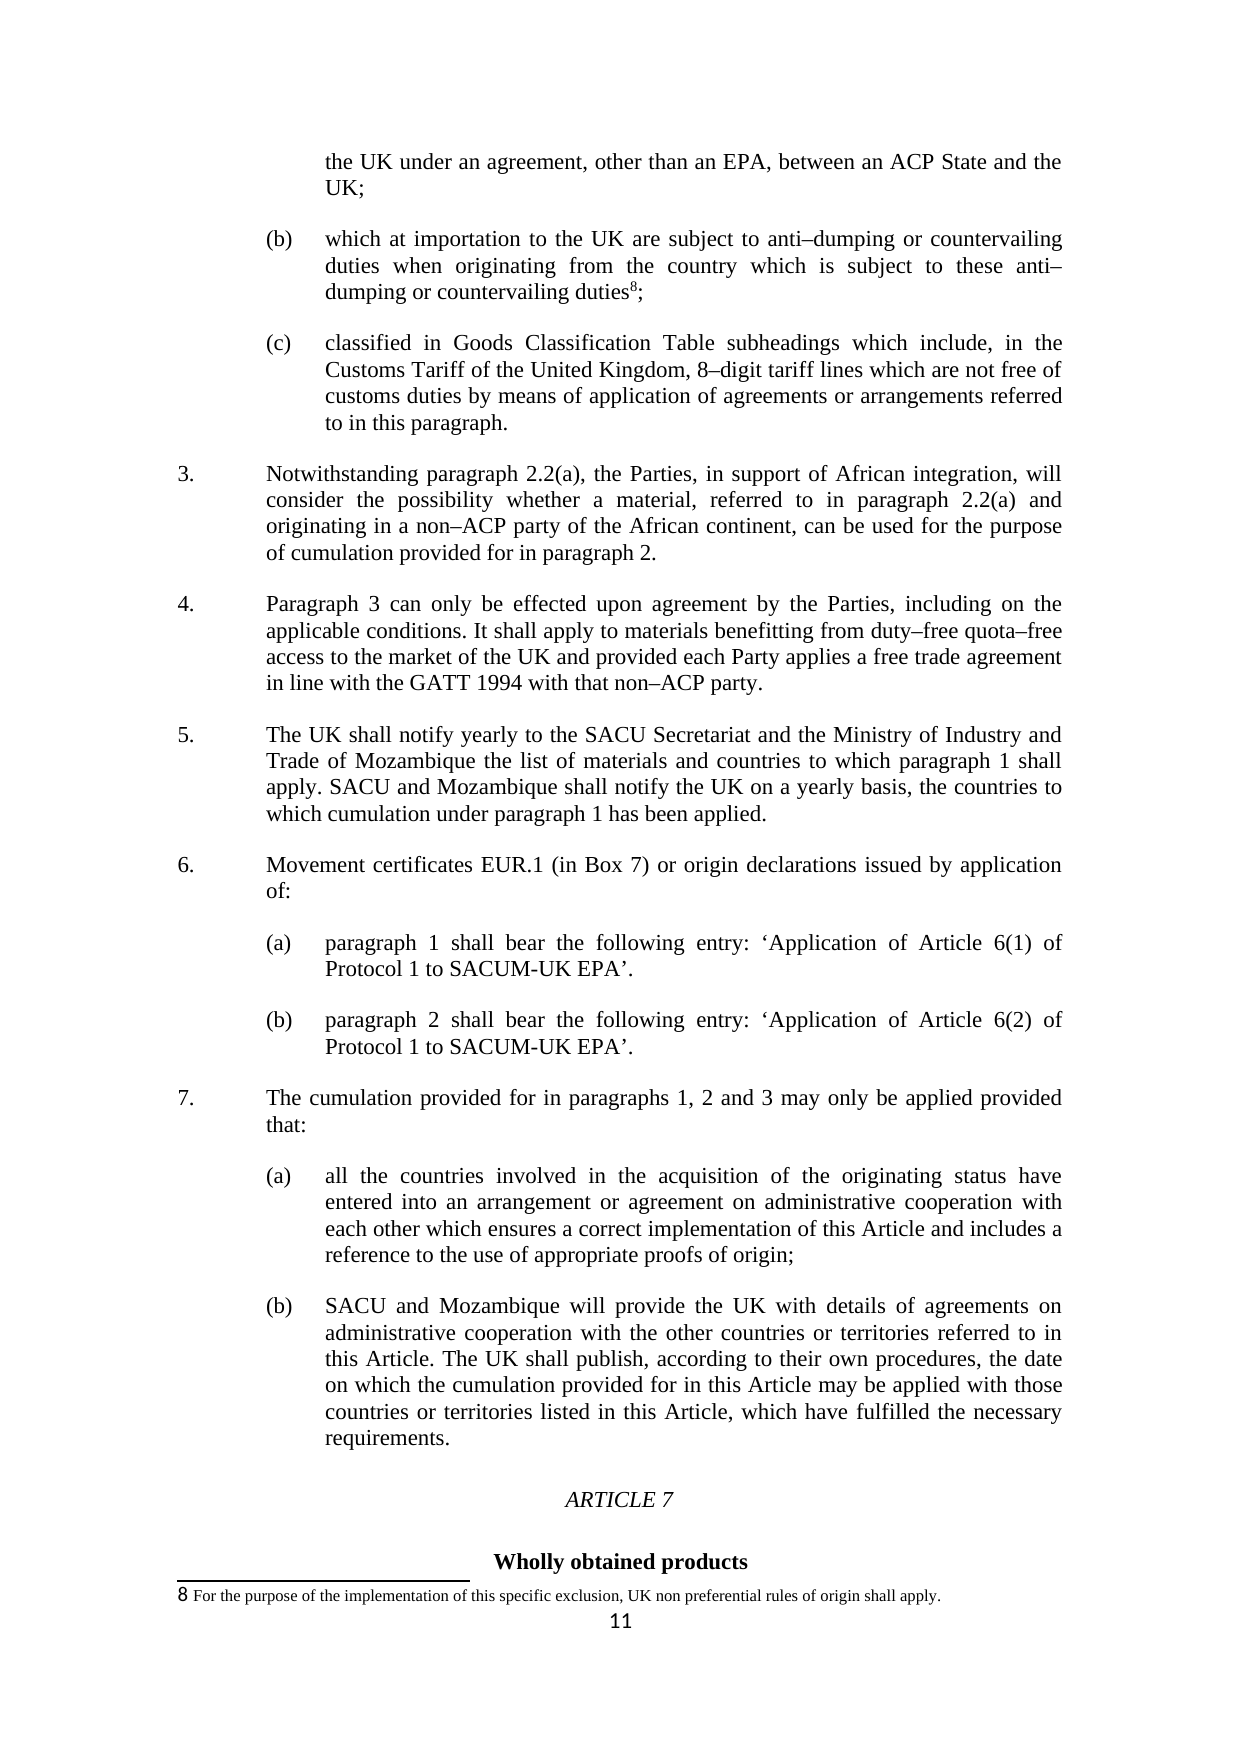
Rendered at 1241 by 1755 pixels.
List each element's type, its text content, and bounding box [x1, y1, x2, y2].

text 7. The cumulation provided for in paragraphs 1, 2 and 3 may only be applied provided that: [177, 1084, 1063, 1137]
text the UK under an agreement, other than an EPA, between an ACP State and the UK; [266, 148, 1063, 200]
text (c) classified in Goods Classification Table subheadings which include, in the Customs Tariff of the United Kingdom, 8–digit tariff lines which are not free of customs duties by means of application of agreements or arrangements referred to in this paragraph. [266, 329, 1063, 435]
text (a) all the countries involved in the acquisition of the originating status have entered into an arrangement or agreement on administrative cooperation with each other which ensures a correct implementation of this Article and includes a reference to the use of appropriate proofs of origin; [266, 1162, 1063, 1267]
text 4. Paragraph 3 can only be effected upon agreement by the Parties, including on the applicable conditions. It shall apply to materials benefitting from duty–free quota–free access to the market of the UK and provided each Party applies a free trade agreement in line with the GATT 1994 with that non–ACP party. [177, 590, 1063, 696]
text (b) which at importation to the UK are subject to anti–dumping or countervailing duties when originating from the country which is subject to these anti–dumping or countervailing duties; [266, 225, 1063, 304]
text For the purpose of the implementation of this specific exclusion, UK non preferential rules of origin shall apply. [177, 1581, 1063, 1606]
text Wholly obtained products [177, 1548, 1063, 1574]
text (b) paragraph 2 shall bear the following entry: ‘Application of Article 6(2) of Protocol 1 to SACUM-UK EPA’. [266, 1007, 1063, 1059]
text ARTICLE 7 [177, 1486, 1063, 1512]
text 5. The UK shall notify yearly to the SACU Secretariat and the Ministry of Industry and Trade of Mozambique the list of materials and countries to which paragraph 1 shall apply. SACU and Mozambique shall notify the UK on a yearly basis, the countries to which cumulation under paragraph 1 has been applied. [177, 721, 1063, 826]
text (b) SACU and Mozambique will provide the UK with details of agreements on administrative cooperation with the other countries or territories referred to in this Article. The UK shall publish, according to their own procedures, the date on which the cumulation provided for in this Article may be applied with those countries or territories listed in this Article, which have fulfilled the necessary requirements. [266, 1292, 1063, 1451]
text 3. Notwithstanding paragraph 2.2(a), the Parties, in support of African integration, will consider the possibility whether a material, referred to in paragraph 2.2(a) and originating in a non–ACP party of the African continent, can be used for the purpose of cumulation provided for in paragraph 2. [177, 460, 1063, 565]
text 6. Movement certificates EUR.1 (in Box 7) or origin declarations issued by application of: [177, 851, 1063, 904]
text (a) paragraph 1 shall bear the following entry: ‘Application of Article 6(1) of Protocol 1 to SACUM-UK EPA’. [266, 929, 1063, 982]
